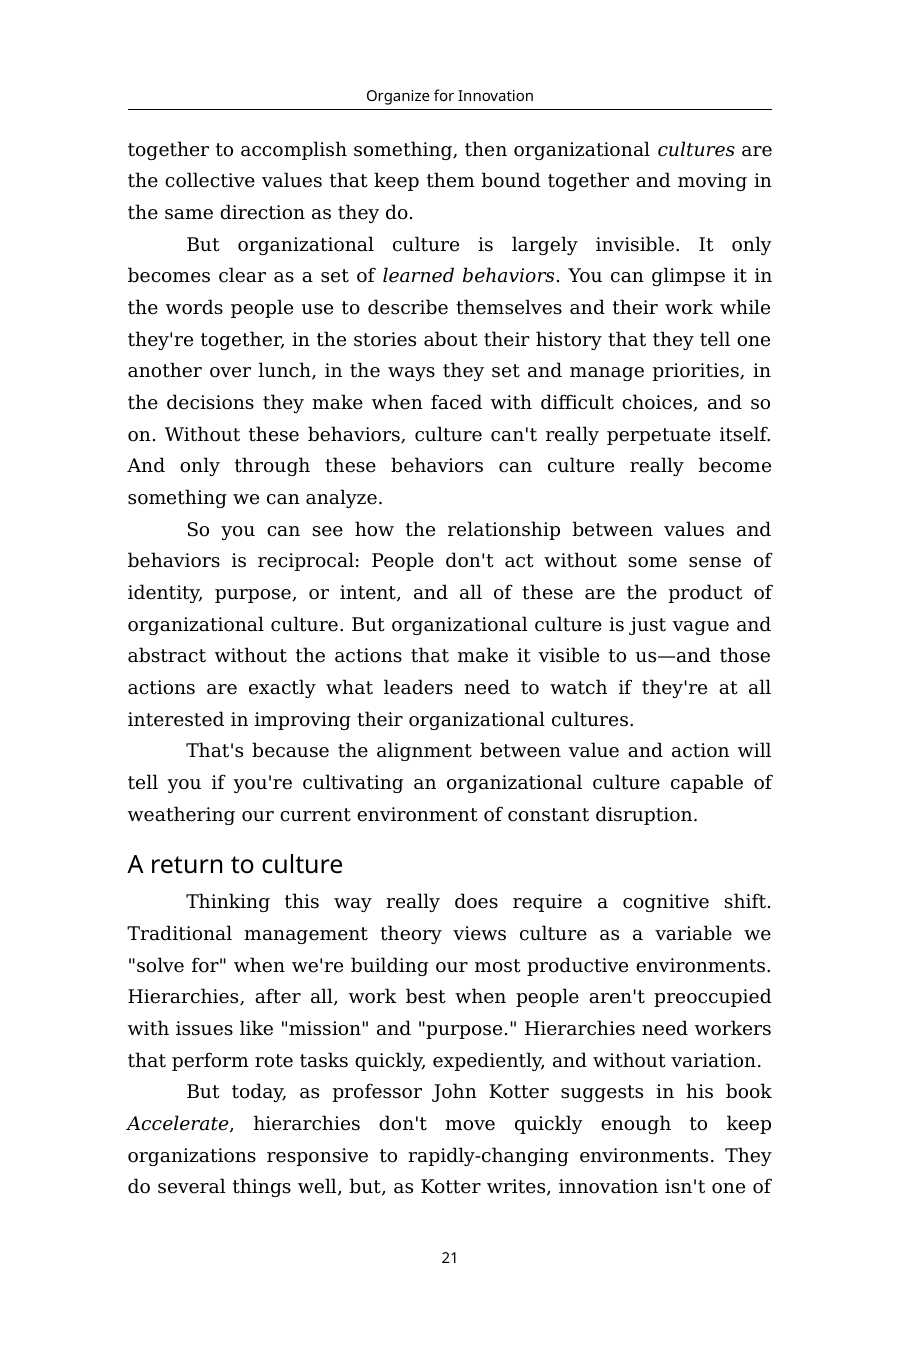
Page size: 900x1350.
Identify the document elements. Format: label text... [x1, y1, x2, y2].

text But organizational culture is largely invisible. It only becomes clear as a set of learned behaviors. You can glimpse it in the words people use to describe themselves and their work while they're together, in the stories about their history that they tell one another over lunch, in the ways they set and manage priorities, in the decisions they make when faced with difficult choices, and so on. Without these behaviors, culture can't really perpetuate itself. And only through these behaviors can culture really become something we can analyze. [127, 234, 772, 509]
text Thinking this way really does require a cognitive shift. Traditional management theory views culture as a variable we "solve for" when we're building our most productive environments. Hierarchies, after all, work best when people aren't preoccupied with issues like "mission" and "purpose." Hierarchies need workers that perform rote tasks quickly, expediently, and without variation. [127, 891, 772, 1072]
text together to accomplish something, then organizational cultures are the collective values that keep them bound together and moving in the same direction as they do. [127, 139, 772, 224]
text But today, as professor John Kotter suggests in his book Accelerate, hierarchies don't move quickly enough to keep organizations responsive to rapidly-changing environments. They do several things well, but, as Kotter writes, innovation isn't one of [127, 1081, 772, 1198]
text So you can see how the relationship between values and behaviors is reciprocal: People don't act without some sense of identity, purpose, or intent, and all of these are the product of organizational culture. But organizational culture is just vague and abstract without the actions that make it visible to us—and those actions are exactly what leaders need to watch if they're at all interested in improving their organizational cultures. [127, 519, 772, 731]
text That's because the alignment between value and action will tell you if you're cultivating an organizational culture capable of weathering our current environment of constant disruption. [127, 740, 772, 826]
subtitle A return to culture [127, 850, 772, 879]
